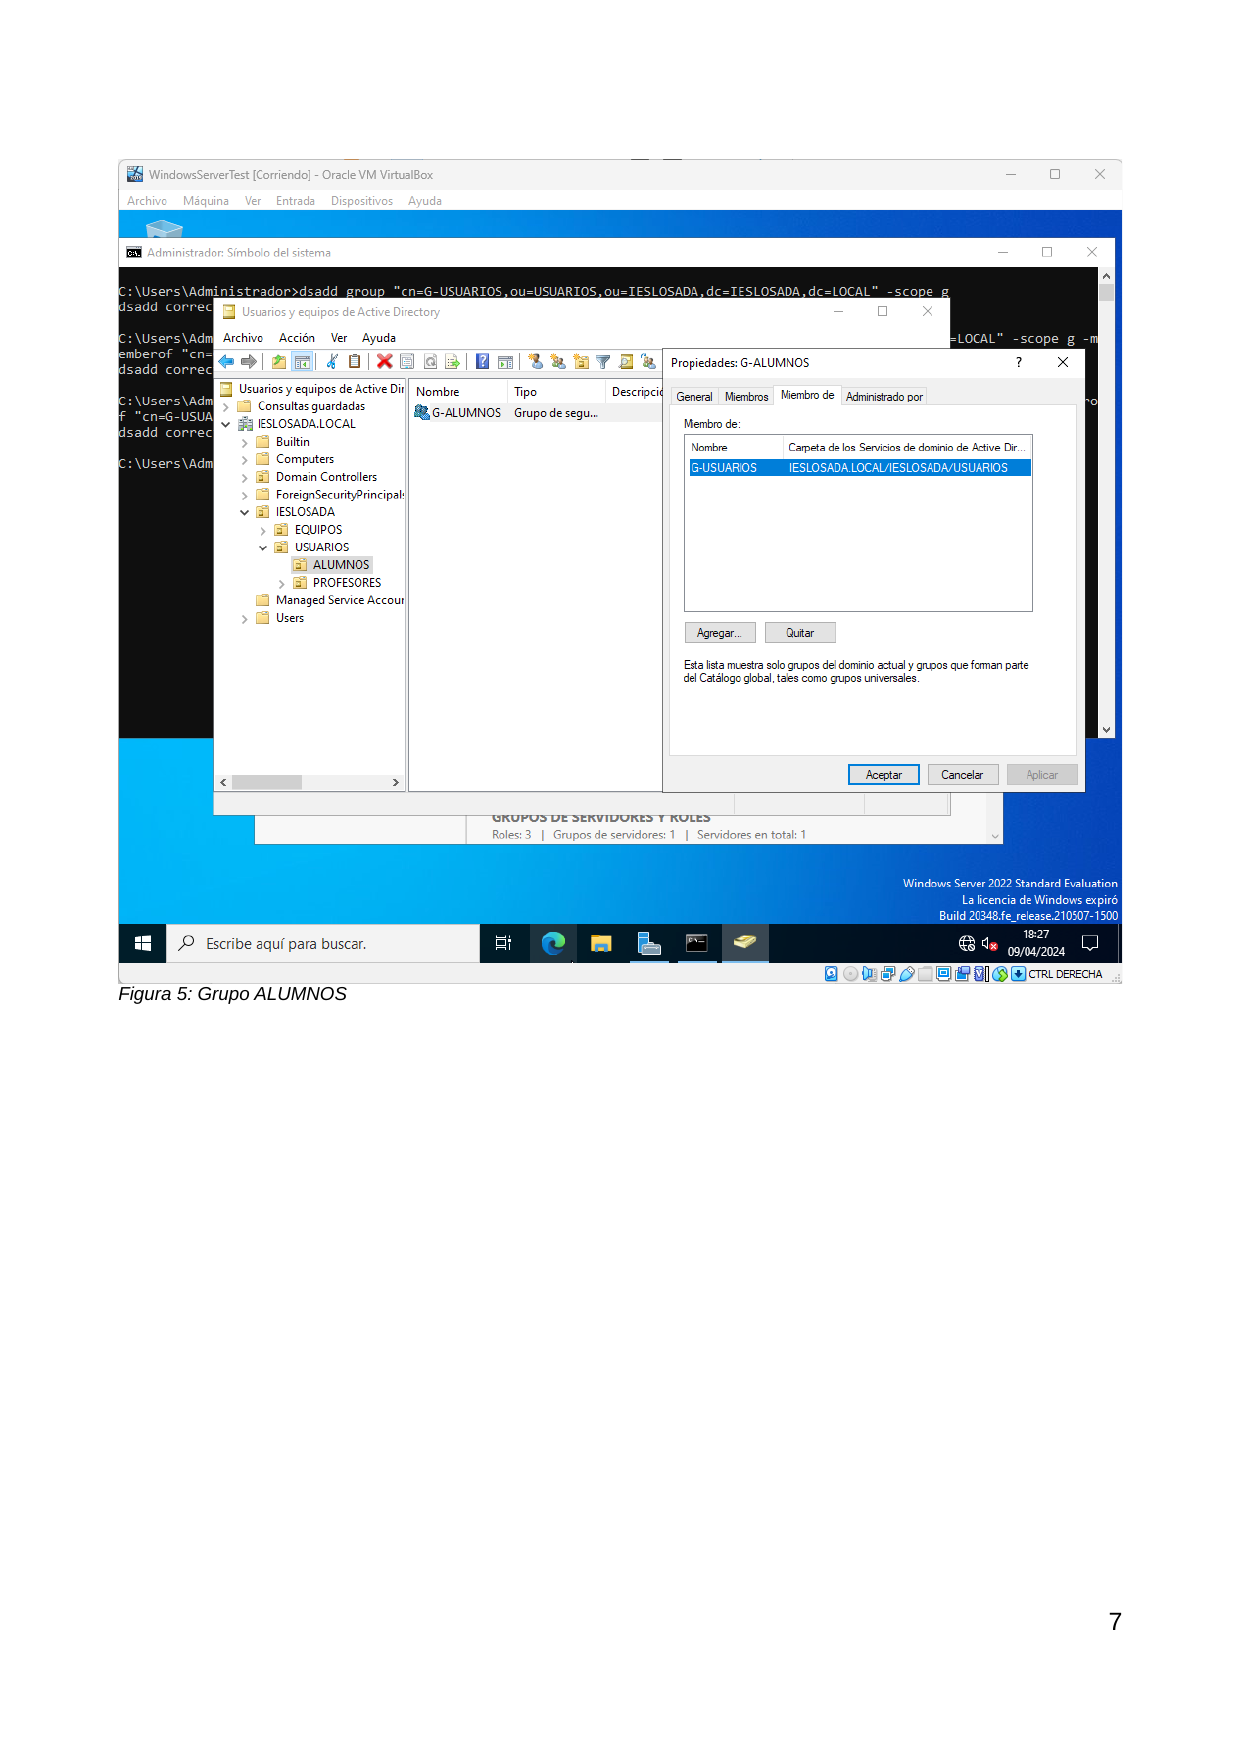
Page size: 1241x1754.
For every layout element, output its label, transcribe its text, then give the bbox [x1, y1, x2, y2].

text Figura 5: Grupo ALUMNOS [118, 984, 1122, 1005]
picture [118, 159, 1123, 984]
